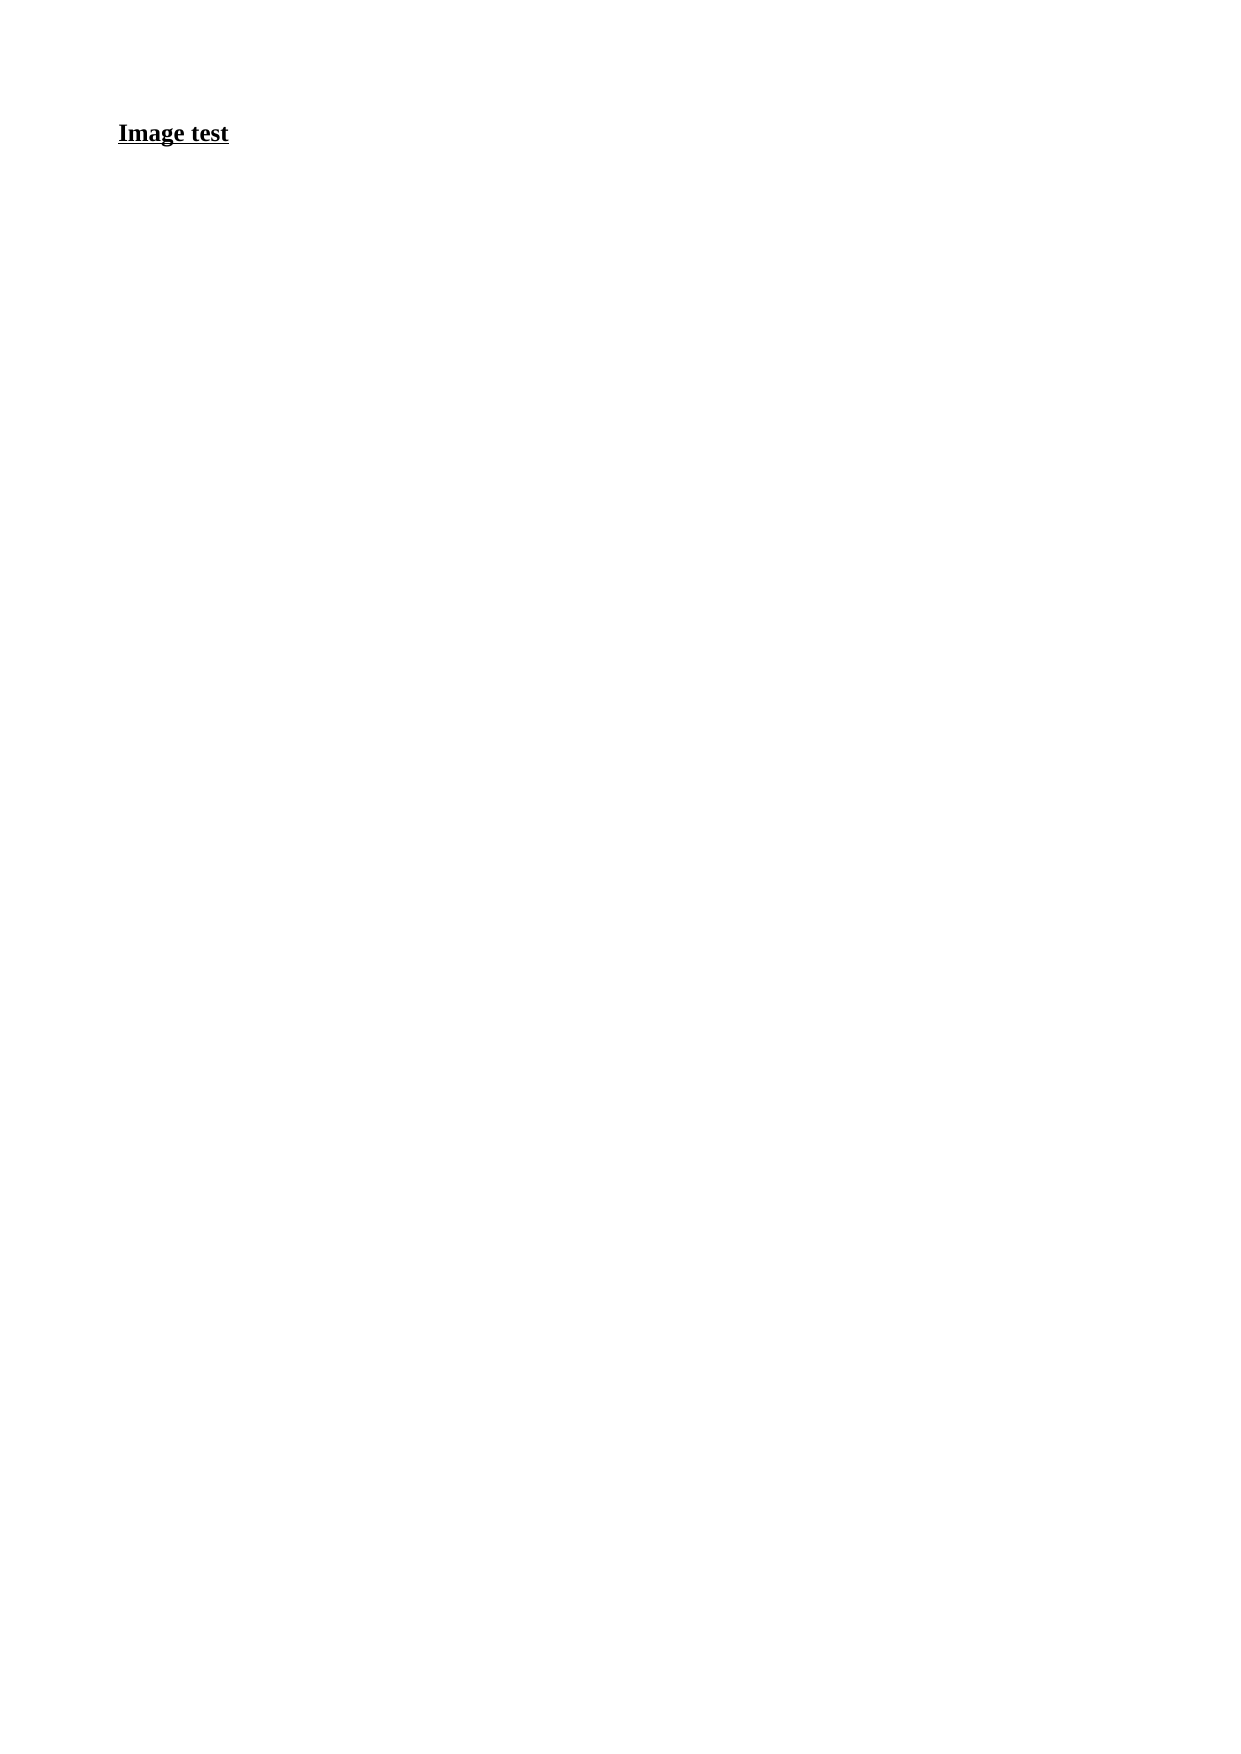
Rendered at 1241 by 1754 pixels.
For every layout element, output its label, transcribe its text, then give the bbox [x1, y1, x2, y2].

text Image test [118, 118, 1122, 147]
